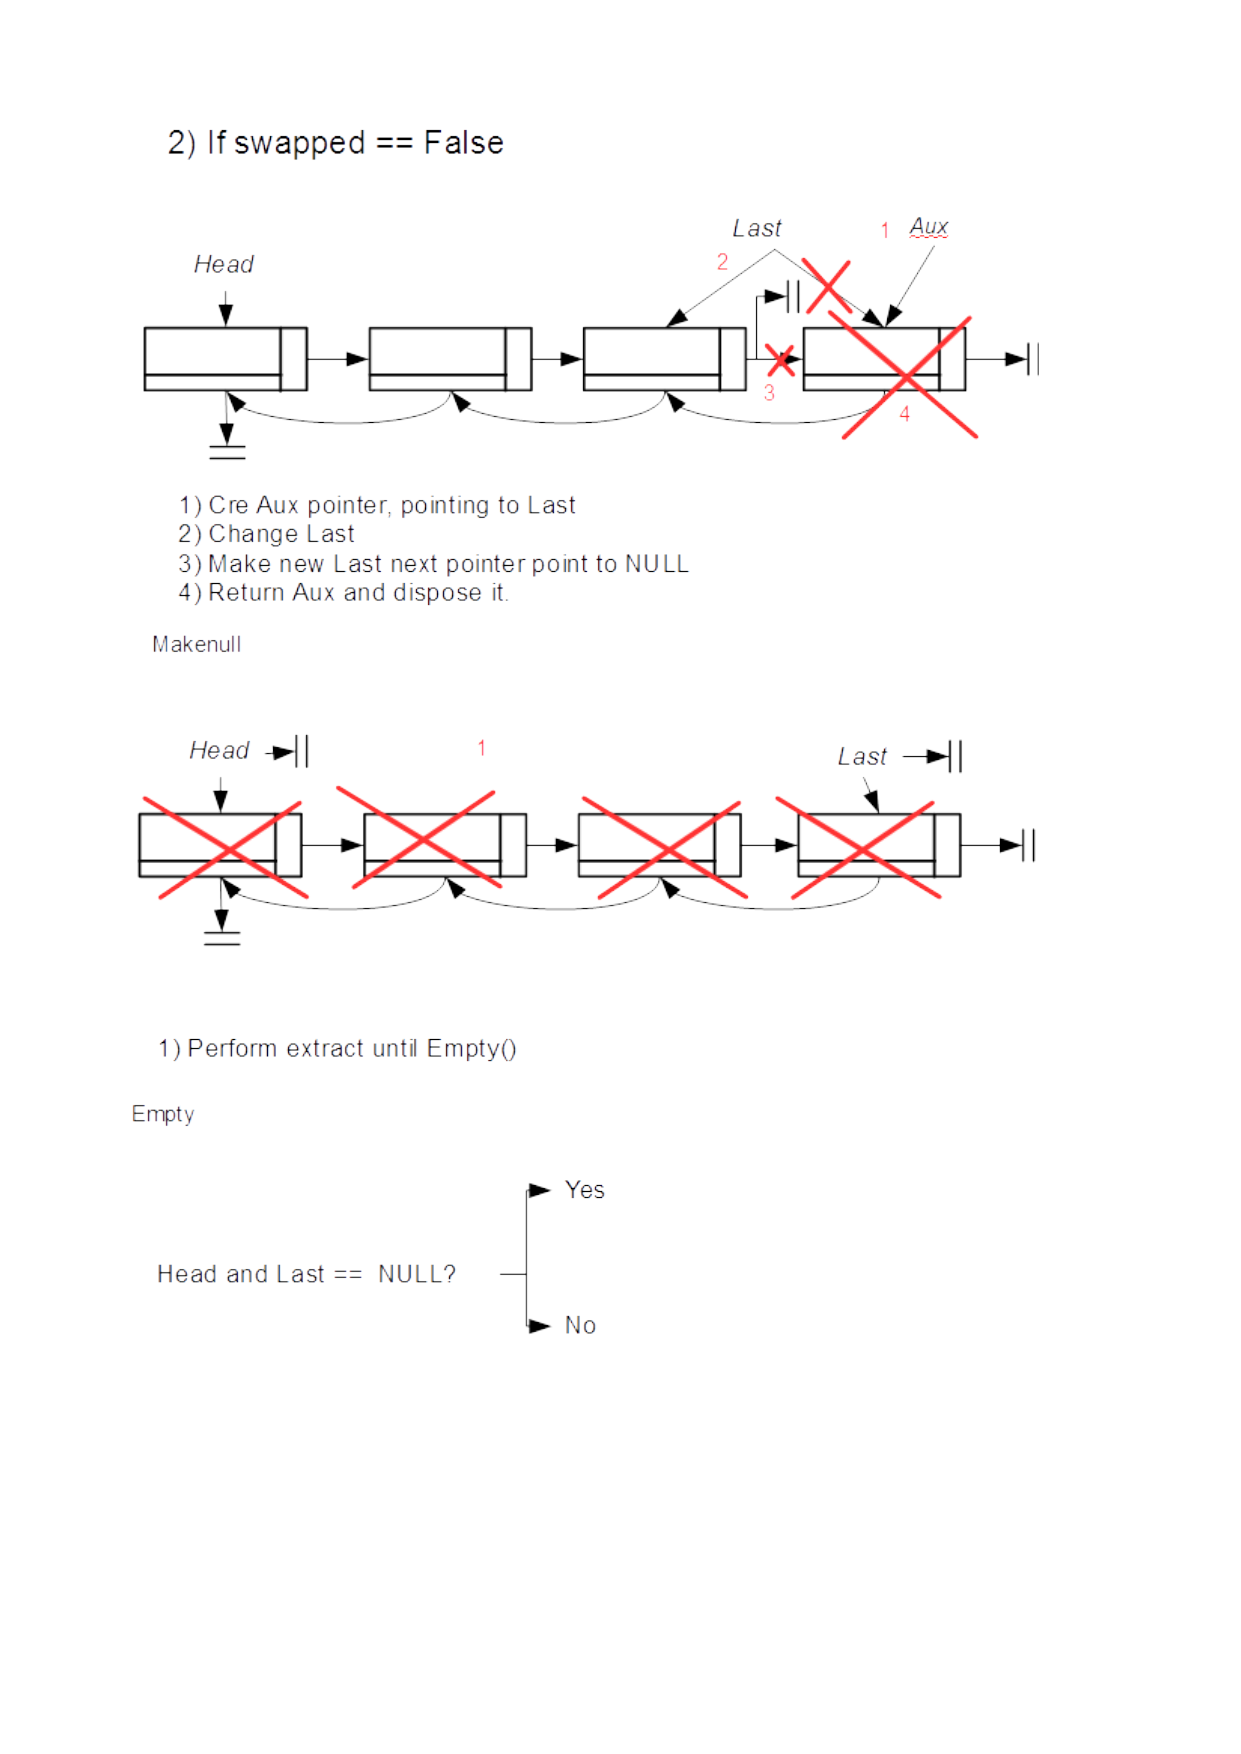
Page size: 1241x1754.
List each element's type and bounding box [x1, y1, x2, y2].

picture [118, 118, 1039, 1346]
